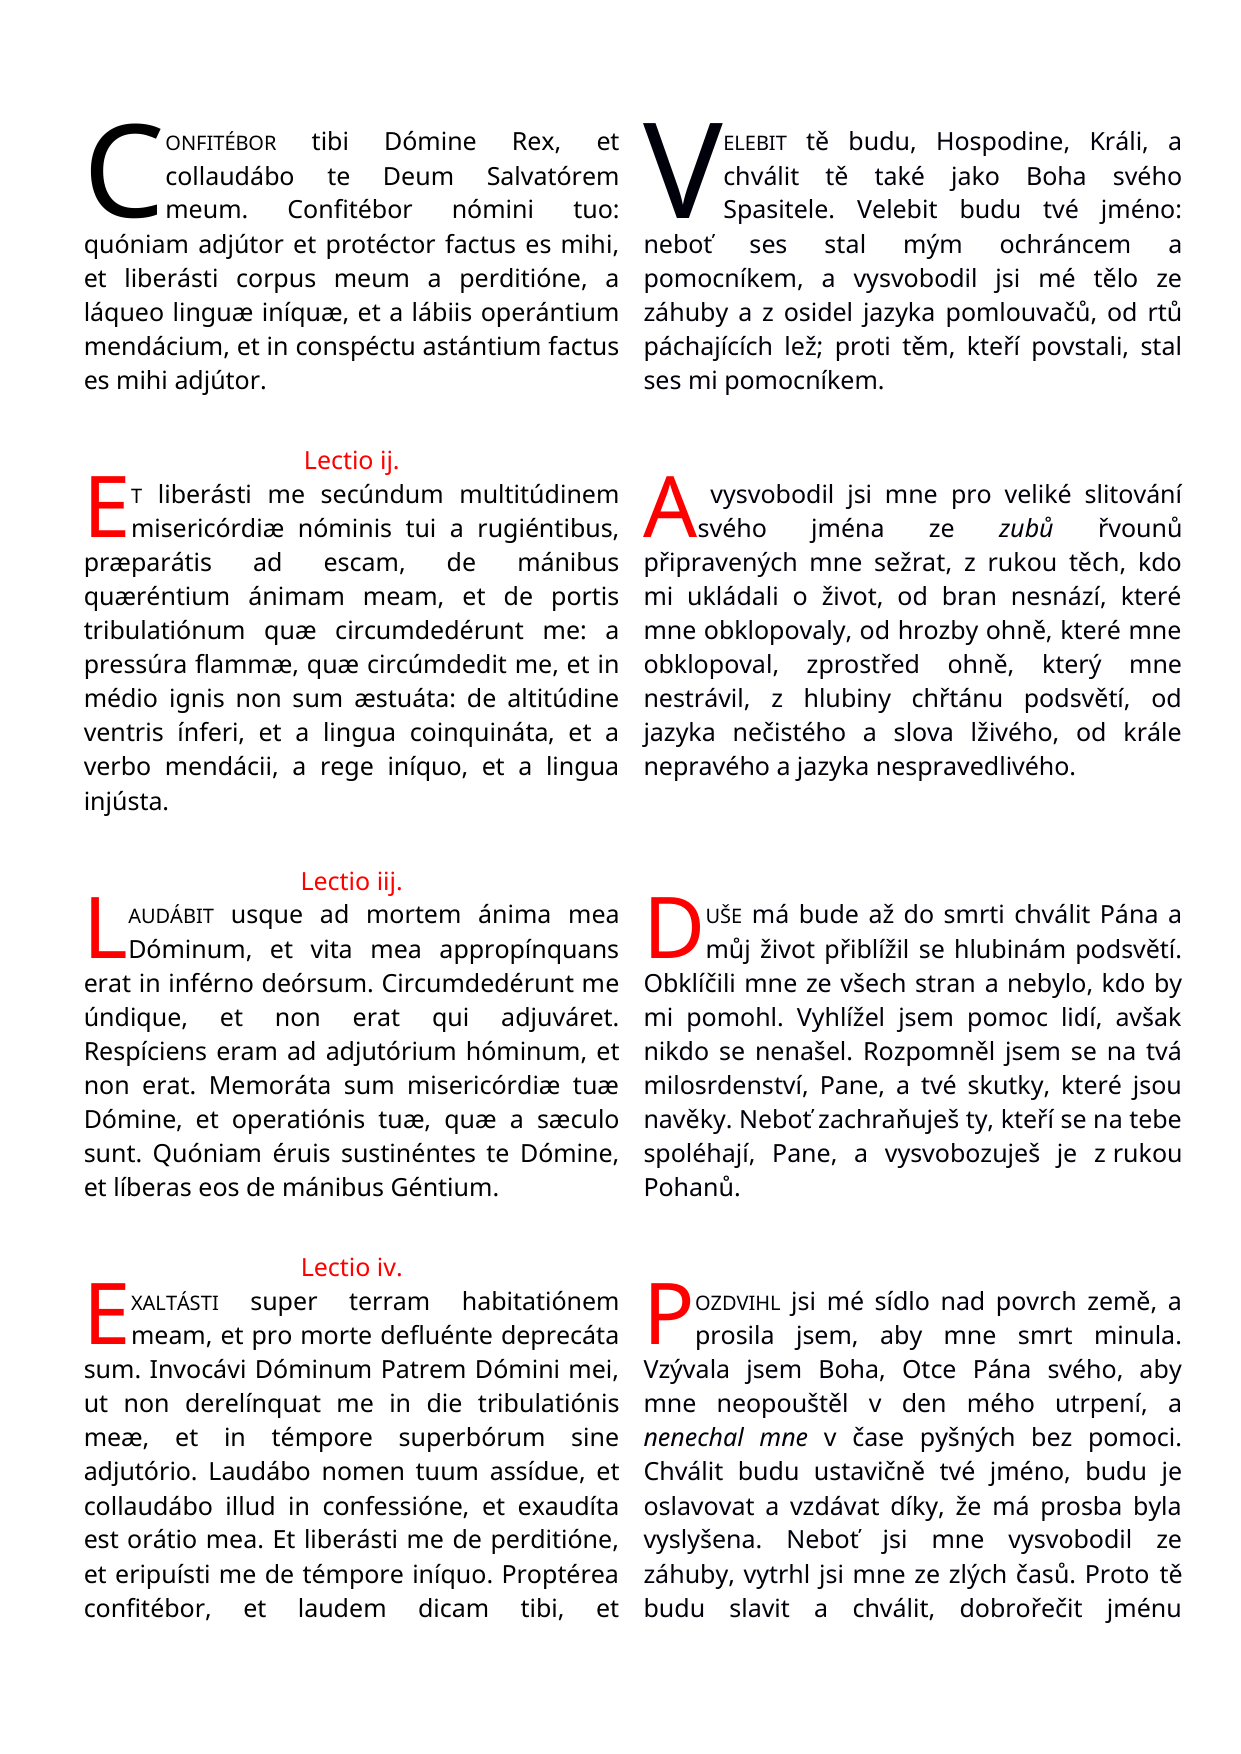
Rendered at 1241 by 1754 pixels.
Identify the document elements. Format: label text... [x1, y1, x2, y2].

table_cell Lectio iv. Exaltásti super terram habitatiónem meam, et pro morte defluénte deprecáta sum. Invocávi Dóminum Patrem Dómini mei, ut non derelínquat me in die tribulatiónis meæ, et in témpore superbórum sine adjutório. Laudábo nomen tuum assídue, et collaudábo illud in confessióne, et exaudíta est orátio mea. Et liberásti me de perditióne, et eripuísti me de témpore iníquo. Proptérea confitébor, et laudem dicam tibi, et [72, 1244, 631, 1630]
table_cell Duše má bude až do smrti chválit Pána a můj život přiblížil se hlubinám podsvětí. Obklíčili mne ze všech stran a nebylo, kdo by mi pomohl. Vyhlížel jsem pomoc lidí, avšak nikdo se nenašel. Rozpomněl jsem se na tvá milosrdenství, Pane, a tvé skutky, které jsou navěky. Neboť zachraňuješ ty, kteří se na tebe spoléhají, Pane, a vysvobozuješ je z rukou Pohanů. [631, 857, 1194, 1244]
table_cell In I. Nocturno De libro Ecclesiástici. Lectio j. Cap. 51. Confitébor tibi Dómine Rex, et collaudábo te Deum Salvatórem meum. Confitébor nómini tuo: quóniam adjútor et protéctor factus es mihi, et liberásti corpus meum a perditióne, a láqueo linguæ iníquæ, et a lábiis operántium mendácium, et in conspéctu astántium factus es mihi adjútor. [72, 118, 631, 437]
table_cell Velebit tě budu, Hospodine, Králi, a chválit tě také jako Boha svého Spasitele. Velebit budu tvé jméno: neboť ses stal mým ochráncem a pomocníkem, a vysvobodil jsi mé tělo ze záhuby a z osidel jazyka pomlouvačů, od rtů páchajících lež; proti těm, kteří povstali, stal ses mi pomocníkem. [631, 118, 1194, 437]
table_cell Pozdvihl jsi mé sídlo nad povrch země, a prosila jsem, aby mne smrt minula. Vzývala jsem Boha, Otce Pána svého, aby mne neopouštěl v den mého utrpení, a nenechal mne v čase pyšných bez pomoci. Chválit budu ustavičně tvé jméno, budu je oslavovat a vzdávat díky, že má prosba byla vyslyšena. Neboť jsi mne vysvobodil ze záhuby, vytrhl jsi mne ze zlých časů. Proto tě budu slavit a chválit, dobrořečit jménu [631, 1244, 1194, 1630]
table_cell Lectio ij. Et liberásti me secúndum multitúdinem misericórdiæ nóminis tui a rugiéntibus, præparátis ad escam, de mánibus quæréntium ánimam meam, et de portis tribulatiónum quæ circumdedérunt me: a pressúra flammæ, quæ circúmdedit me, et in médio ignis non sum æstuáta: de altitúdine ventris ínferi‚ et a lingua coinquináta‚ et a verbo mendácii, a rege iníquo‚ et a lingua injústa. [72, 437, 631, 857]
table_cell Lectio iij. Laudábit usque ad mortem ánima mea Dóminum, et vita mea appropínquans erat in inférno deórsum. Circumdedérunt me úndique, et non erat qui adjuváret. Respíciens eram ad adjutórium hóminum, et non erat. Memoráta sum misericórdiæ tuæ Dómine‚ et operatiónis tuæ, quæ a sæculo sunt. Quóniam éruis sustinéntes te Dómine, et líberas eos de mánibus Géntium. [72, 857, 631, 1244]
table_cell A vysvobodil jsi mne pro veliké slitování svého jména ze zubů řvounů připravených mne sežrat, z rukou těch, kdo mi ukládali o život, od bran nesnází, které mne obklopovaly, od hrozby ohně, které mne obklopoval, zprostřed ohně, který mne nestrávil, z hlubiny chřtánu podsvětí, od jazyka nečistého a slova lživého, od krále nepravého a jazyka nespravedlivého. [631, 437, 1194, 857]
